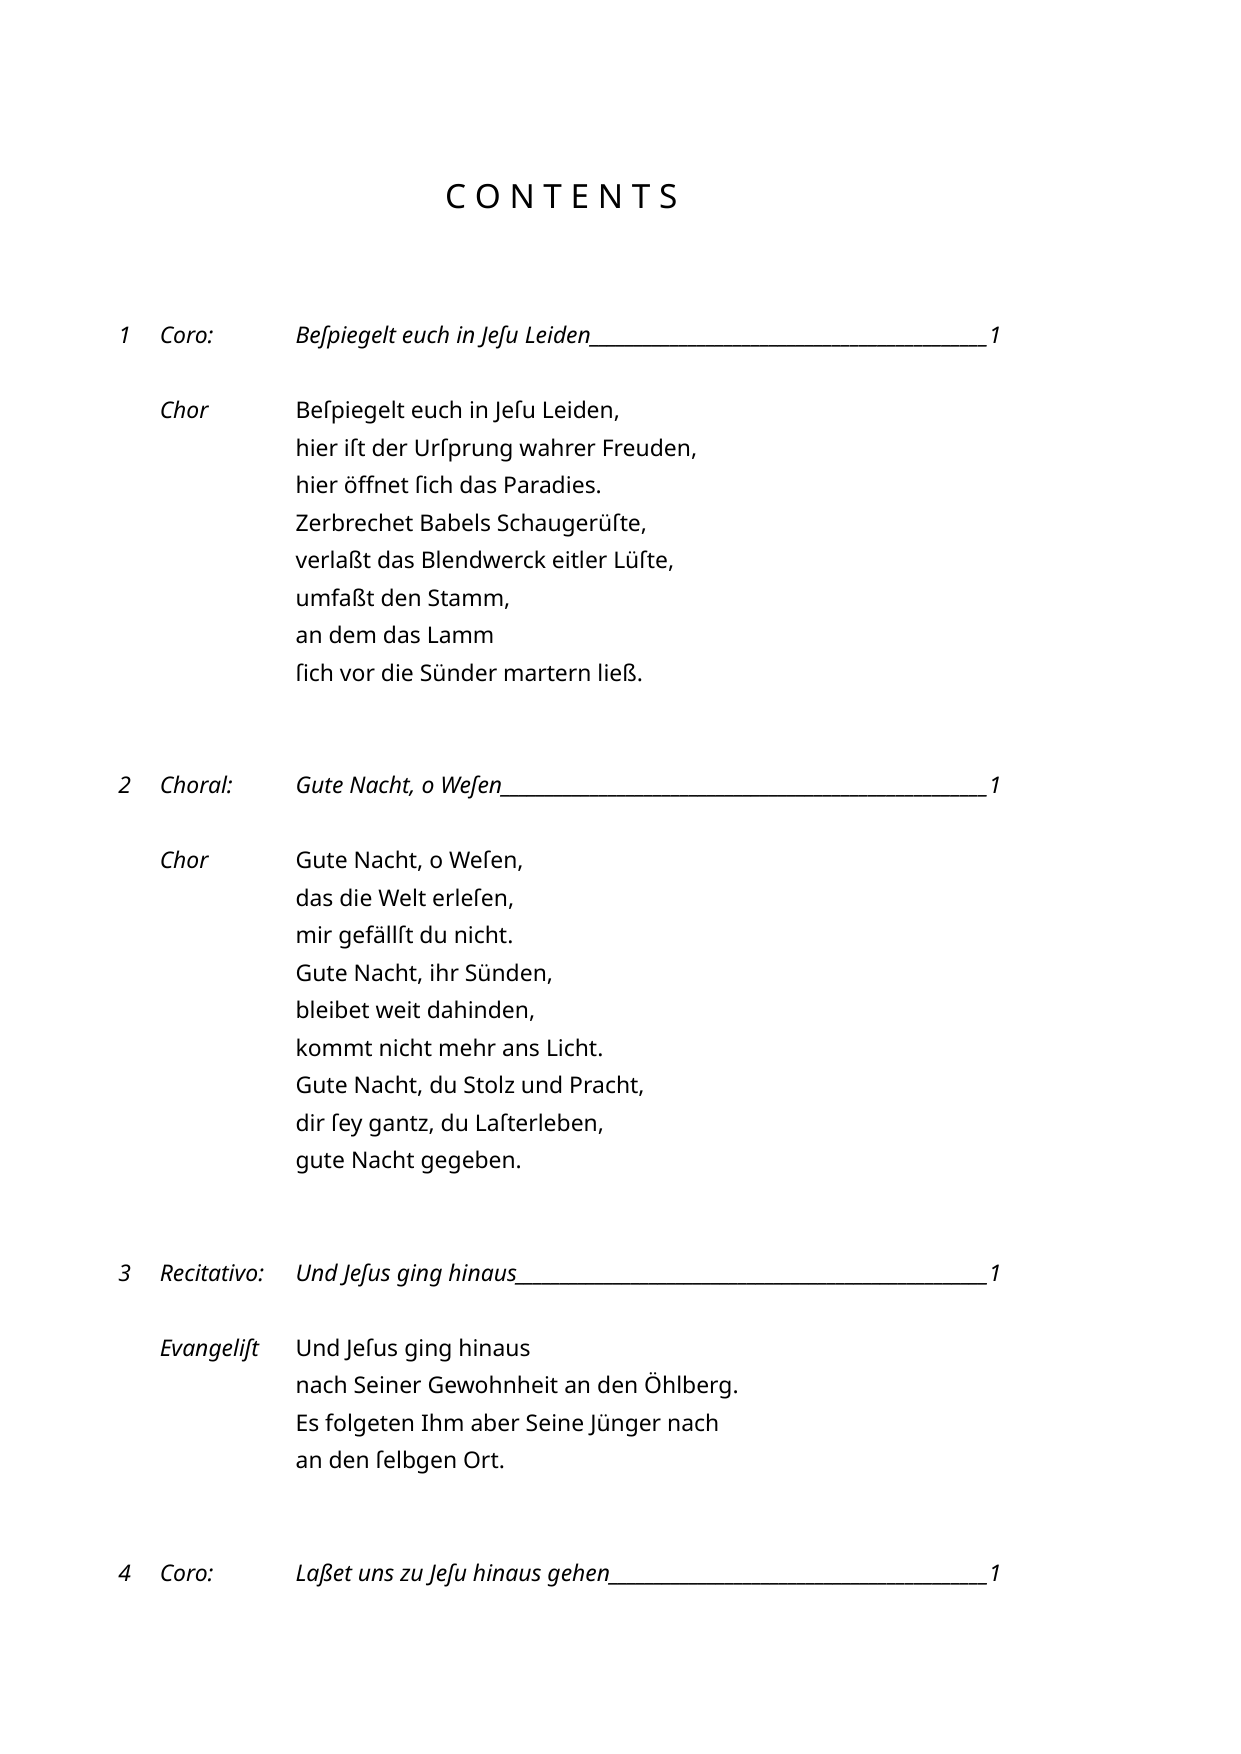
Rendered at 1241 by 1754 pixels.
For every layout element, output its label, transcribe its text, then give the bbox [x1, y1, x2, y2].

text 4 Coro: Laßet uns zu Jeſu hinaus gehen 1 Chor der Laßet uns zu Jeſu hinaus gehen chriſtlichen außer dem Lager Kirche und Seine Schmach tragen. [118, 1557, 1004, 1625]
text 3 Recitativo: Und Jeſus ging hinaus 1 Evangeliſt Und Jeſus ging hinaus nach Seiner Gewohnheit an den Öhlberg. Es folgeten Ihm aber Seine Jünger nach an den ſelbgen Ort. [118, 1257, 1004, 1475]
text C O N T E N T S [118, 118, 1004, 218]
text 2 Choral: Gute Nacht, o Weſen 1 Chor Gute Nacht, o Weſen, das die Welt erleſen, mir gefällſt du nicht. Gute Nacht, ihr Sünden, bleibet weit dahinden, kommt nicht mehr ans Licht. Gute Nacht, du Stolz und Pracht, dir ſey gantz, du Laſterleben, gute Nacht gegeben. [118, 769, 1004, 1175]
text 1 Coro: Beſpiegelt euch in Jeſu Leiden 1 Chor Beſpiegelt euch in Jeſu Leiden, hier iſt der Urſprung wahrer Freuden, hier öffnet ſich das Paradies. Zerbrechet Babels Schaugerüſte, verlaßt das Blendwerck eitler Lüſte, umfaßt den Stamm, an dem das Lamm ſich vor die Sünder martern ließ. [118, 319, 1004, 688]
